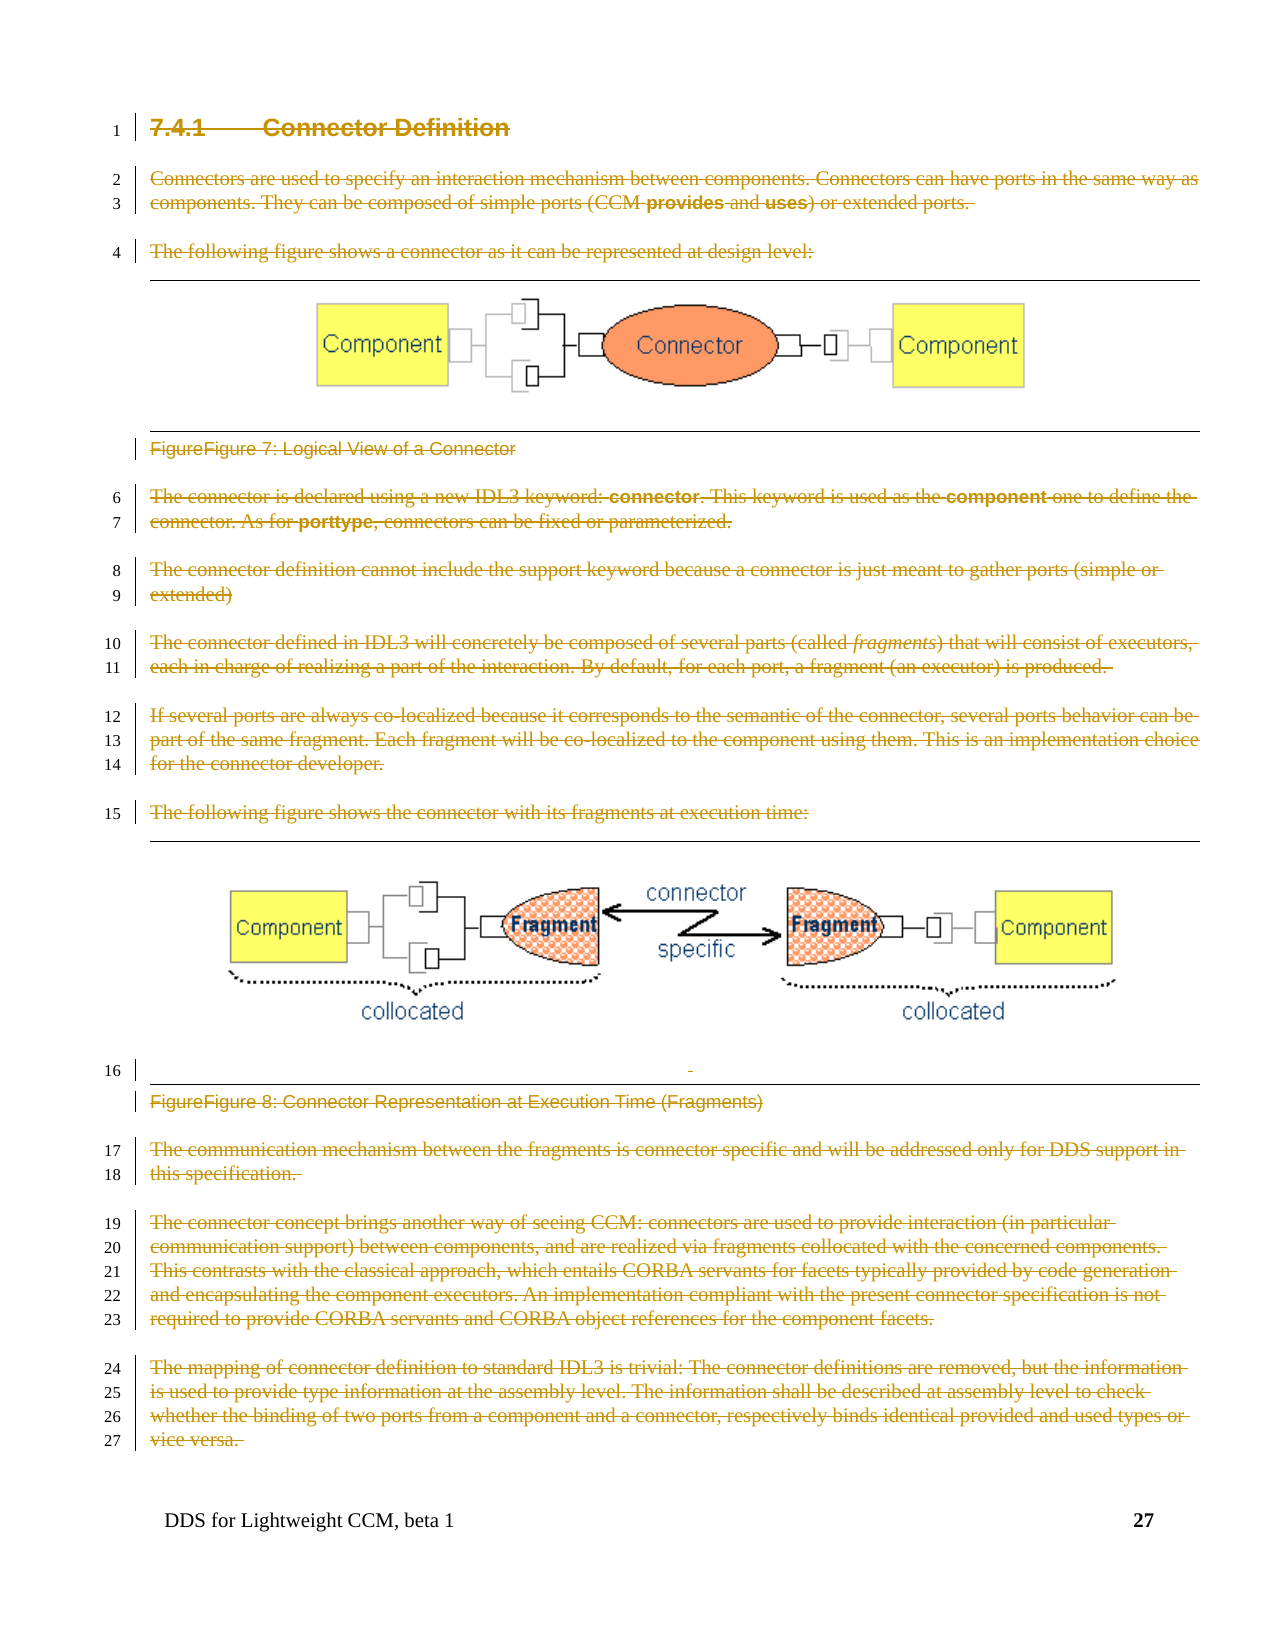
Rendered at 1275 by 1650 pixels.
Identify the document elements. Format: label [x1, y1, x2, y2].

picture [308, 282, 1042, 407]
picture [204, 855, 1147, 1060]
